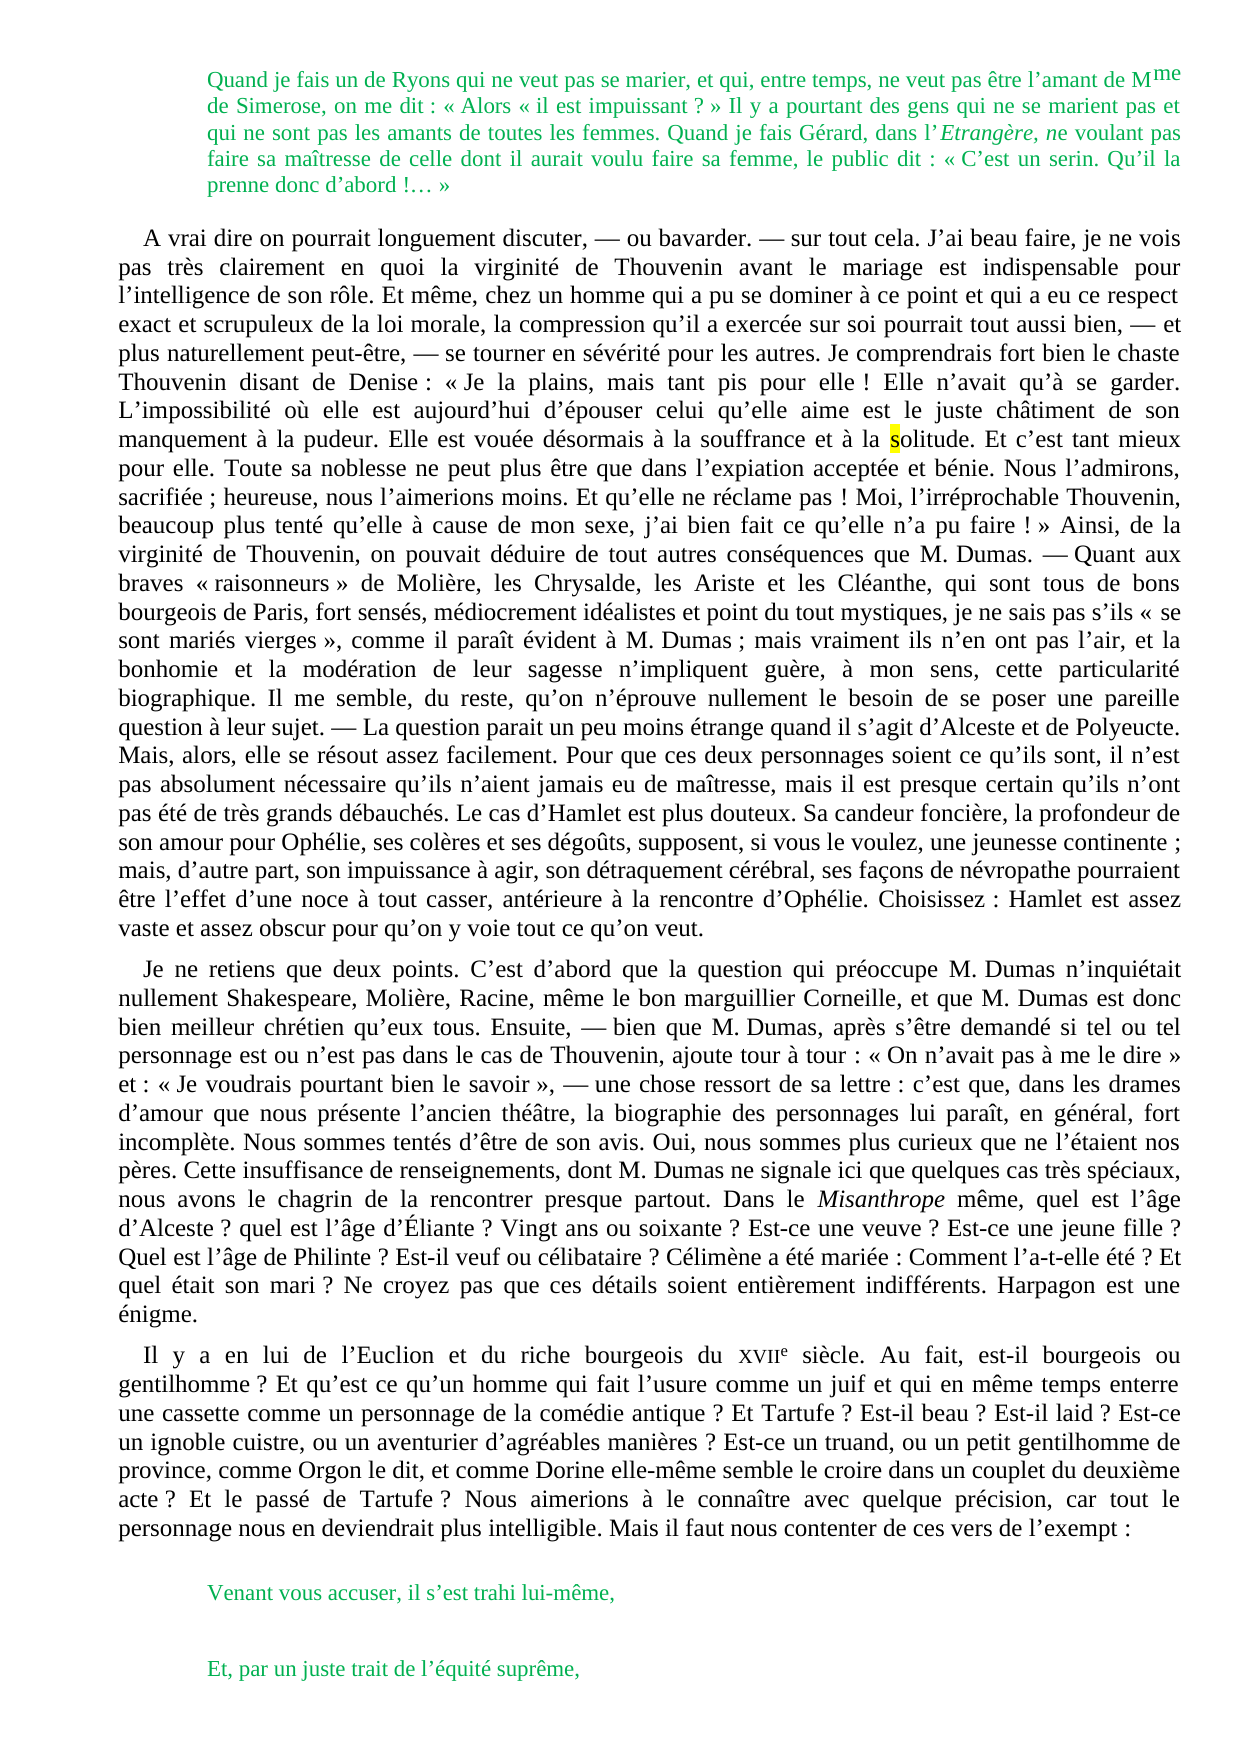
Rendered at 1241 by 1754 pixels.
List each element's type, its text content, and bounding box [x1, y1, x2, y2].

text A vrai dire on pourrait longuement discuter, — ou bavarder. — sur tout cela. J’ai beau faire, je ne vois pas très clairement en quoi la virginité de Thouvenin avant le mariage est indispensable pour l’intelligence de son rôle. Et même, chez un homme qui a pu se dominer à ce point et qui a eu ce respect exact et scrupuleux de la loi morale, la compression qu’il a exercée sur soi pourrait tout aussi bien, — et plus naturellement peut-être, — se tourner en sévérité pour les autres. Je comprendrais fort bien le chaste Thouvenin disant de Denise : « Je la plains, mais tant pis pour elle ! Elle n’avait qu’à se garder. L’impossibilité où elle est aujourd’hui d’épouser celui qu’elle aime est le juste châtiment de son manquement à la pudeur. Elle est vouée désormais à la souffrance et à la solitude. Et c’est tant mieux pour elle. Toute sa noblesse ne peut plus être que dans l’expiation acceptée et bénie. Nous l’admirons, sacrifiée ; heureuse, nous l’aimerions moins. Et qu’elle ne réclame pas ! Moi, l’irréprochable Thouvenin, beaucoup plus tenté qu’elle à cause de mon sexe, j’ai bien fait ce qu’elle n’a pu faire ! » Ainsi, de la virginité de Thouvenin, on pouvait déduire de tout autres conséquences que M. Dumas. — Quant aux braves « raisonneurs » de Molière, les Chrysalde, les Ariste et les Cléanthe, qui sont tous de bons bourgeois de Paris, fort sensés, médiocrement idéalistes et point du tout mystiques, je ne sais pas s’ils « se sont mariés vierges », comme il paraît évident à M. Dumas ; mais vraiment ils n’en ont pas l’air, et la bonhomie et la modération de leur sagesse n’impliquent guère, à mon sens, cette particularité biographique. Il me semble, du reste, qu’on n’éprouve nullement le besoin de se poser une pareille question à leur sujet. — La question parait un peu moins étrange quand il s’agit d’Alceste et de Polyeucte. Mais, alors, elle se résout assez facilement. Pour que ces deux personnages soient ce qu’ils sont, il n’est pas absolument nécessaire qu’ils n’aient jamais eu de maîtresse, mais il est presque certain qu’ils n’ont pas été de très grands débauchés. Le cas d’Hamlet est plus douteux. Sa candeur foncière, la profondeur de son amour pour Ophélie, ses colères et ses dégoûts, supposent, si vous le voulez, une jeunesse continente ; mais, d’autre part, son impuissance à agir, son détraquement cérébral, ses façons de névropathe pourraient être l’effet d’une noce à tout casser, antérieure à la rencontre d’Ophélie. Choisissez : Hamlet est assez vaste et assez obscur pour qu’on y voie tout ce qu’on veut. [118, 223, 1181, 942]
text Il y a en lui de l’Euclion et du riche bourgeois du xviie siècle. Au fait, est-il bourgeois ou gentilhomme ? Et qu’est ce qu’un homme qui fait l’usure comme un juif et qui en même temps enterre une cassette comme un personnage de la comédie antique ? Et Tartufe ? Est-il beau ? Est-il laid ? Est-ce un ignoble cuistre, ou un aventurier d’agréables manières ? Est-ce un truand, ou un petit gentilhomme de province, comme Orgon le dit, et comme Dorine elle-même semble le croire dans un couplet du deuxième acte ? Et le passé de Tartufe ? Nous aimerions à le connaître avec quelque précision, car tout le personnage nous en deviendrait plus intelligible. Mais il faut nous contenter de ces vers de l’exempt : [118, 1340, 1181, 1542]
text Je ne retiens que deux points. C’est d’abord que la question qui préoccupe M. Dumas n’inquiétait nullement Shakespeare, Molière, Racine, même le bon marguillier Corneille, et que M. Dumas est donc bien meilleur chrétien qu’eux tous. Ensuite, — bien que M. Dumas, après s’être demandé si tel ou tel personnage est ou n’est pas dans le cas de Thouvenin, ajoute tour à tour : « On n’avait pas à me le dire » et : « Je voudrais pourtant bien le savoir », — une chose ressort de sa lettre : c’est que, dans les drames d’amour que nous présente l’ancien théâtre, la biographie des personnages lui paraît, en général, fort incomplète. Nous sommes tentés d’être de son avis. Oui, nous sommes plus curieux que ne l’étaient nos pères. Cette insuffisance de renseignements, dont M. Dumas ne signale ici que quelques cas très spéciaux, nous avons le chagrin de la rencontrer presque partout. Dans le Misanthrope même, quel est l’âge d’Alceste ? quel est l’âge d’Éliante ? Vingt ans ou soixante ? Est-ce une veuve ? Est-ce une jeune fille ? Quel est l’âge de Philinte ? Est-il veuf ou célibataire ? Célimène a été mariée : Comment l’a-t-elle été ? Et quel était son mari ? Ne croyez pas que ces détails soient entièrement indifférents. Harpagon est une énigme. [118, 954, 1181, 1328]
text Et, par un juste trait de l’équité suprême, [207, 1656, 1181, 1682]
text Quand je fais un de Ryons qui ne veut pas se marier, et qui, entre temps, ne veut pas être l’amant de Mme de Simerose, on me dit : « Alors « il est impuissant ? » Il y a pourtant des gens qui ne se marient pas et qui ne sont pas les amants de toutes les femmes. Quand je fais Gérard, dans l’Etrangère, ne voulant pas faire sa maîtresse de celle dont il aurait voulu faire sa femme, le public dit : « C’est un serin. Qu’il la prenne donc d’abord !… » [207, 59, 1181, 198]
text Venant vous accuser, il s’est trahi lui-même, [207, 1579, 1181, 1606]
